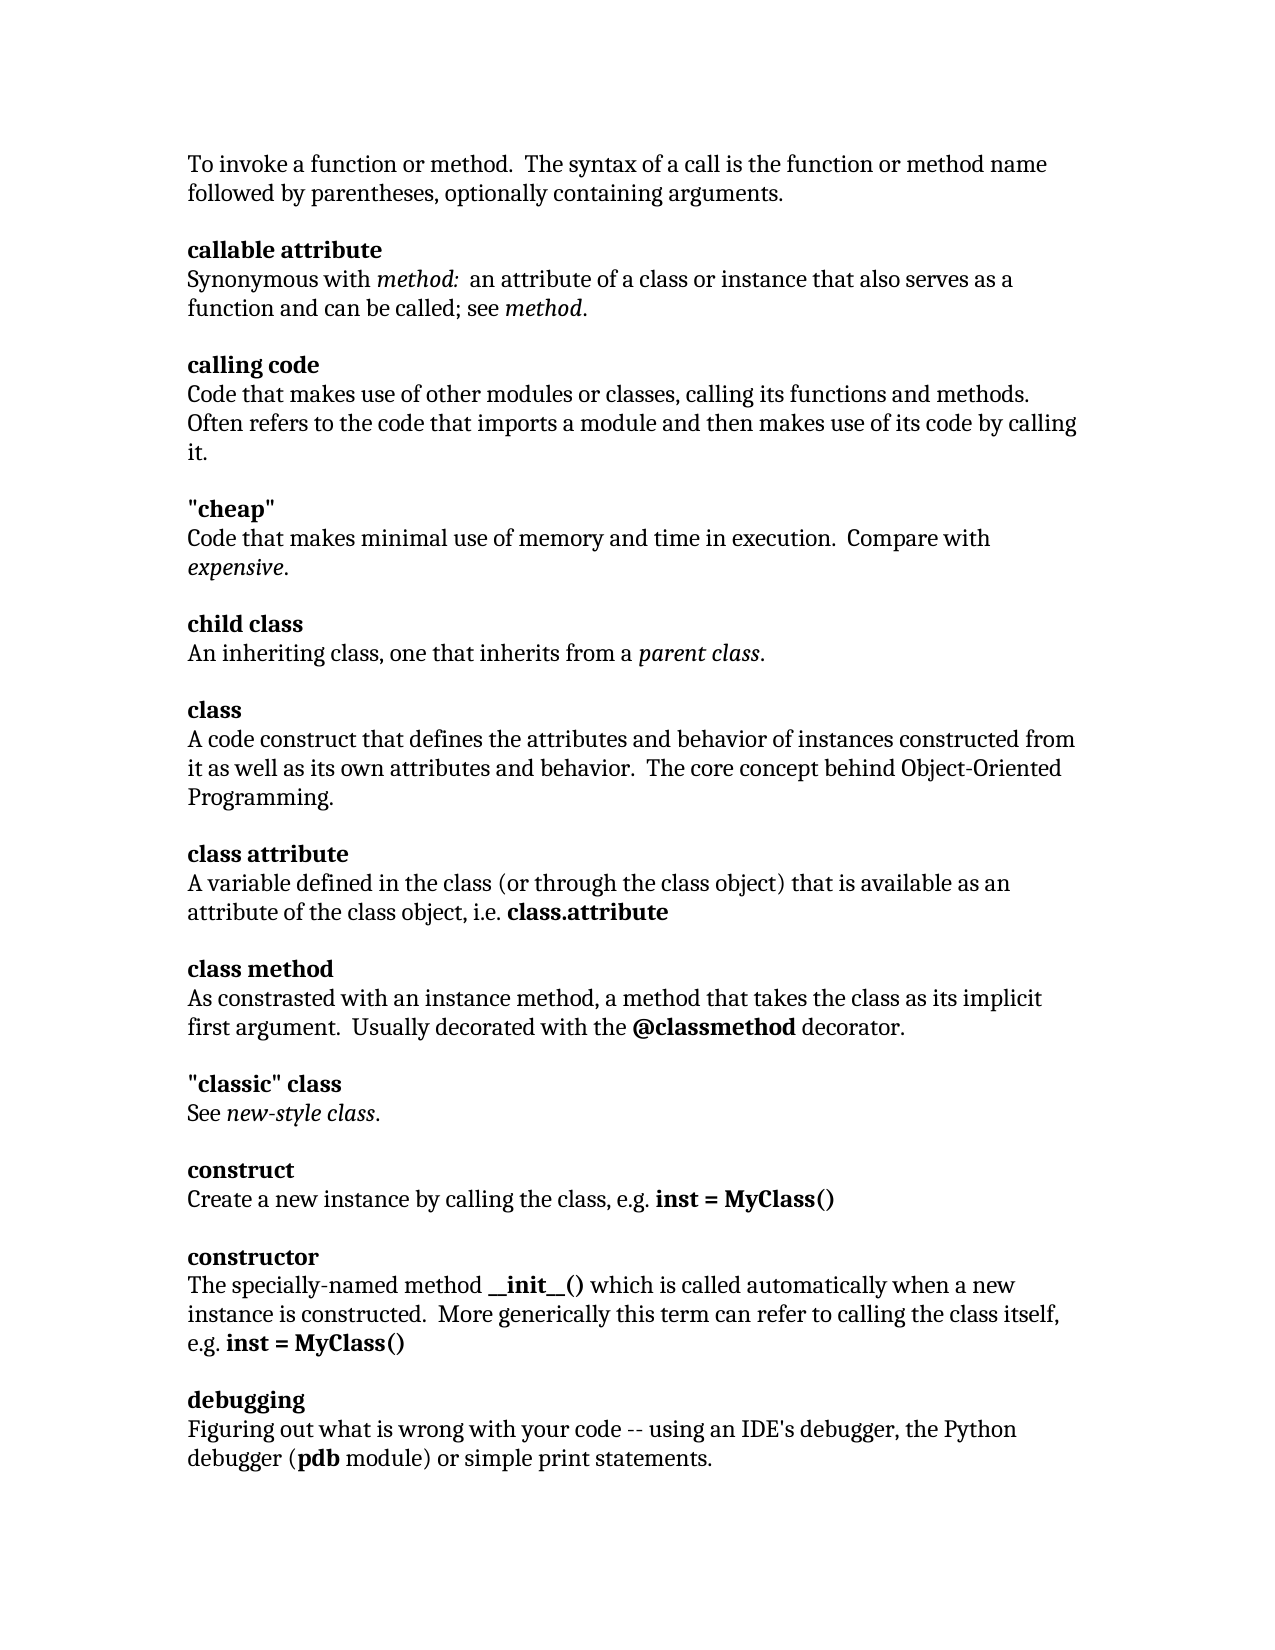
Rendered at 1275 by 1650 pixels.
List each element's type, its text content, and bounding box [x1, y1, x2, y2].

text As constrasted with an instance method, a method that takes the class as its implicit first argument. Usually decorated with the @classmethod decorator. [187, 984, 1087, 1041]
text The specially-named method __init__() which is called automatically when a new instance is constructed. More generically this term can refer to calling the class itself, e.g. inst = MyClass() [187, 1271, 1087, 1357]
text A variable defined in the class (or through the class object) that is available as an attribute of the class object, i.e. class.attribute [187, 869, 1087, 926]
text Figuring out what is wrong with your code -- using an IDE's debugger, the Python debugger (pdb module) or simple print statements. [187, 1415, 1087, 1472]
text class method [187, 955, 1087, 984]
text Create a new instance by calling the class, e.g. inst = MyClass() [187, 1185, 1087, 1214]
text Synonymous with method: an attribute of a class or instance that also serves as a function and can be called; see method. [187, 265, 1087, 322]
text constructor [187, 1242, 1087, 1271]
text A code construct that defines the attributes and behavior of instances constructed from it as well as its own attributes and behavior. The core concept behind Object-Oriented Programming. [187, 725, 1087, 811]
text class [187, 696, 1087, 725]
text callable attribute [187, 236, 1087, 265]
text class attribute [187, 840, 1087, 869]
text Code that makes minimal use of memory and time in execution. Compare with expensive. [187, 524, 1087, 581]
text See new-style class. [187, 1099, 1087, 1127]
text To invoke a function or method. The syntax of a call is the function or method name followed by parentheses, optionally containing arguments. [187, 150, 1087, 207]
text debugging [187, 1386, 1087, 1415]
text "classic" class [187, 1070, 1087, 1099]
text An inheriting class, one that inherits from a parent class. [187, 639, 1087, 667]
text construct [187, 1156, 1087, 1185]
text "cheap" [187, 495, 1087, 524]
text calling code [187, 351, 1087, 380]
text child class [187, 610, 1087, 639]
text Code that makes use of other modules or classes, calling its functions and methods. Often refers to the code that imports a module and then makes use of its code by calling it. [187, 380, 1087, 466]
